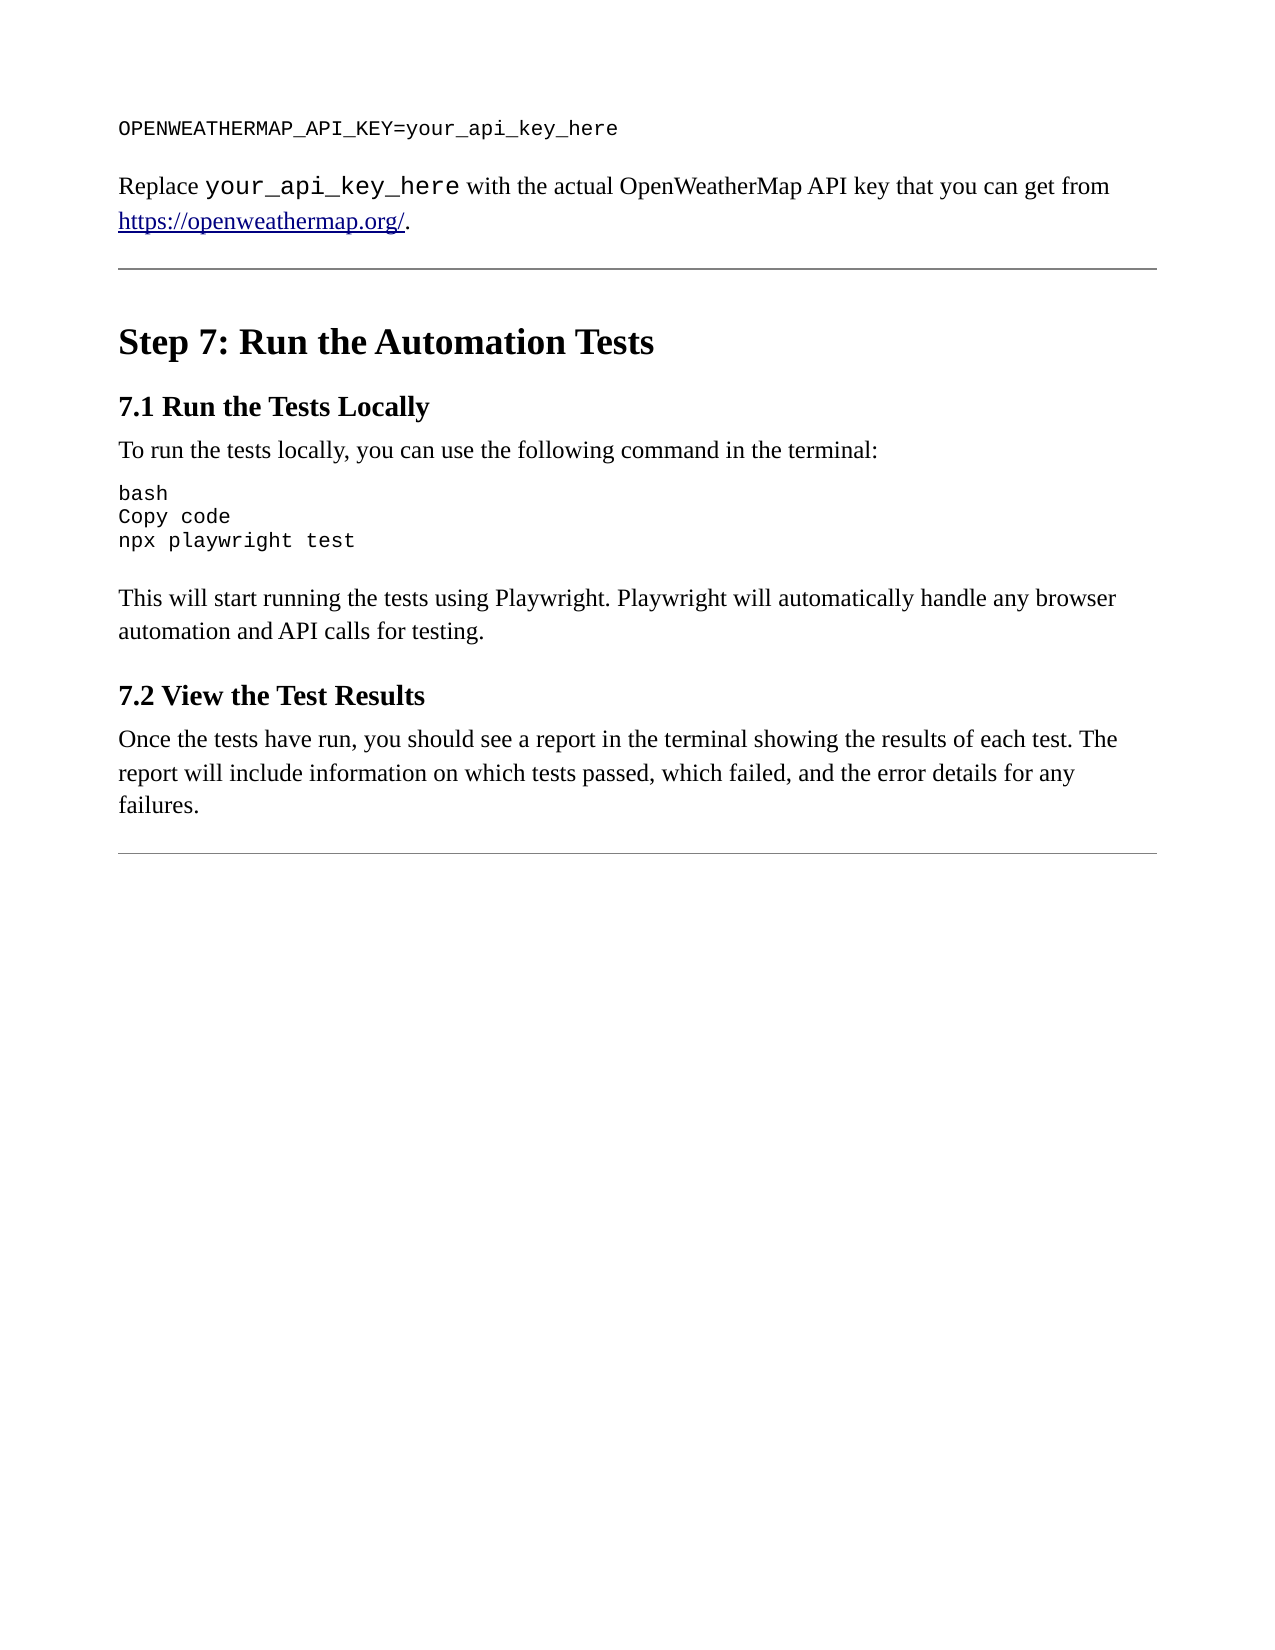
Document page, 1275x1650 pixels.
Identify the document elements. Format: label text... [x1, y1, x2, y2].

text Replace your_api_key_here with the actual OpenWeatherMap API key that you can get from https://openweathermap.org/. [118, 171, 1157, 235]
text This will start running the tests using Playwright. Playwright will automatically handle any browser automation and API calls for testing. [118, 583, 1157, 645]
text npx playwright test [118, 530, 1157, 554]
text bash [118, 483, 1157, 507]
text To run the tests locally, you can use the following command in the terminal: [118, 435, 1157, 464]
subtitle 7.1 Run the Tests Locally [118, 389, 1157, 423]
subtitle 7.2 View the Test Results [118, 678, 1157, 712]
text Copy code [118, 507, 1157, 530]
text Once the tests have run, you should see a report in the terminal showing the results of each test. The report will include information on which tests passed, which failed, and the error details for any failures. [118, 724, 1157, 819]
subtitle Step 7: Run the Automation Tests [118, 319, 1157, 362]
text OPENWEATHERMAP_API_KEY=your_api_key_here [118, 118, 1157, 142]
